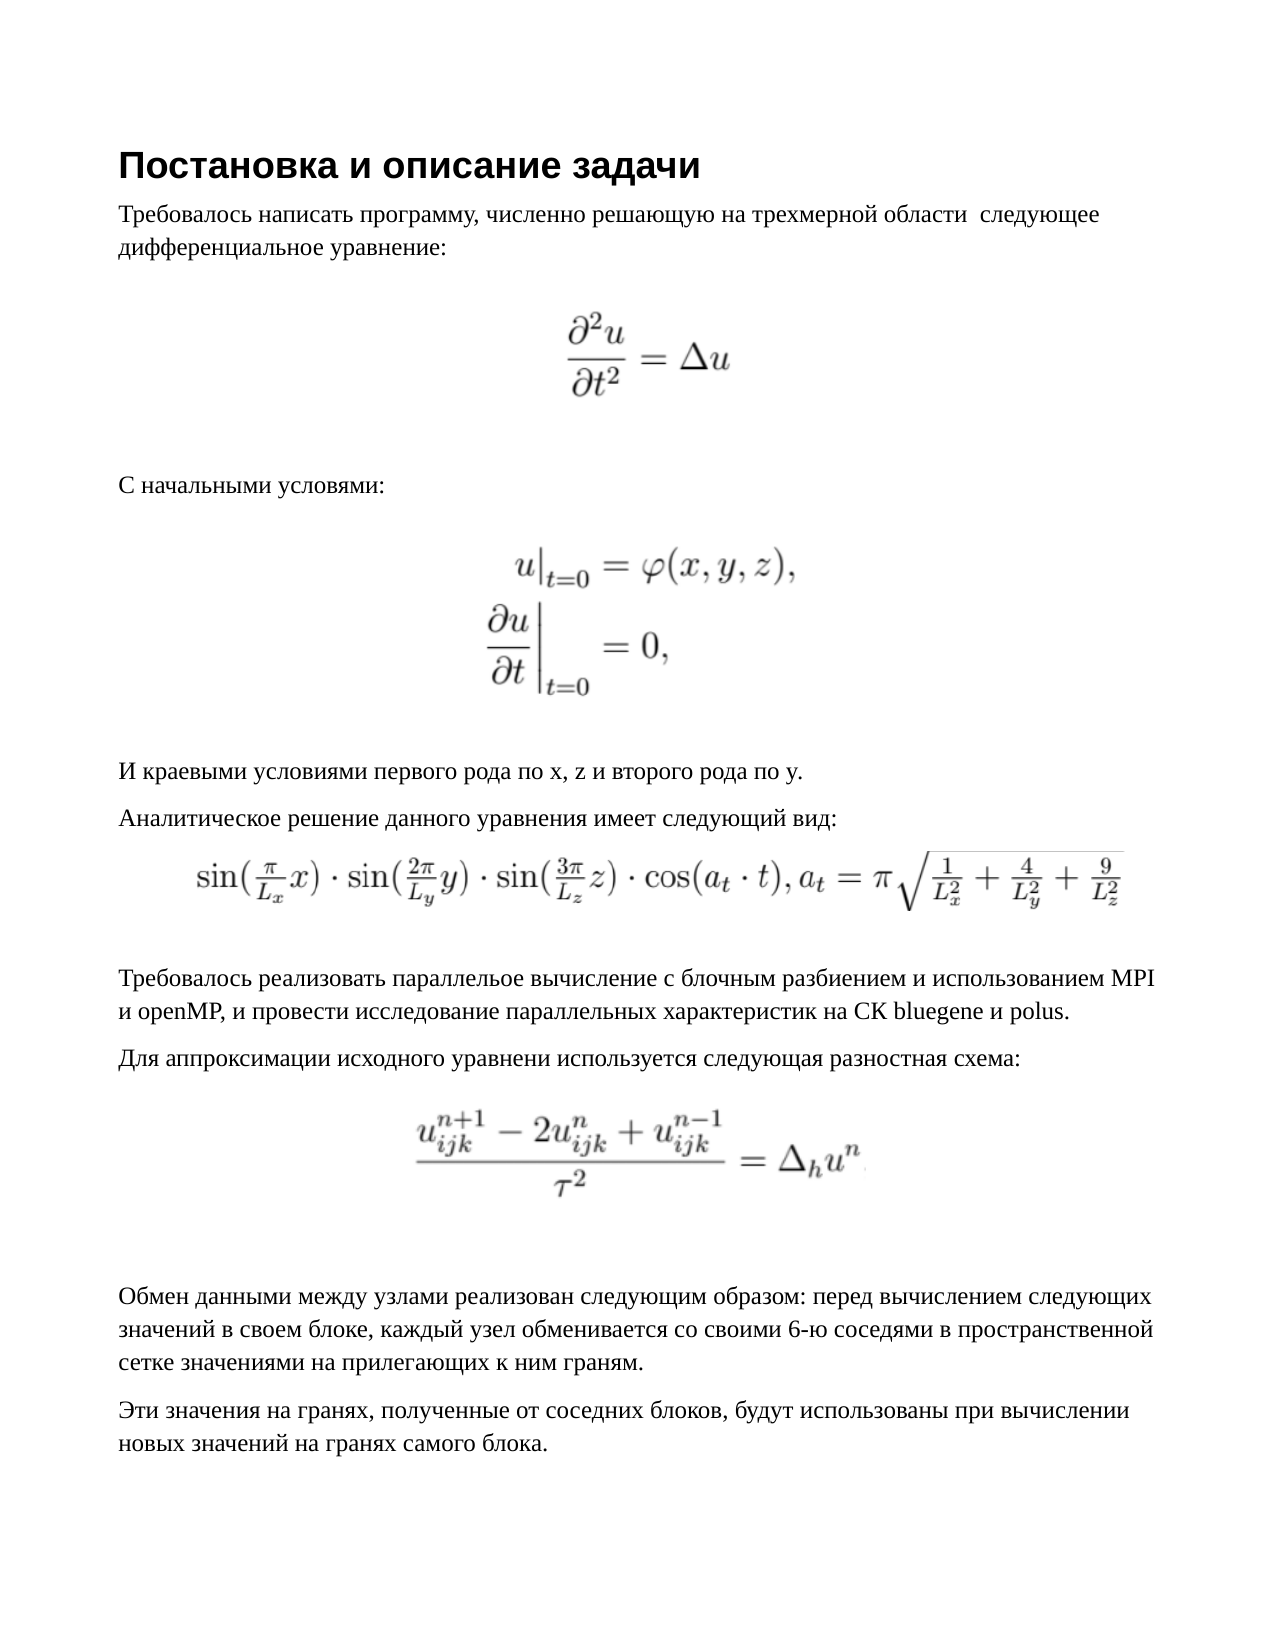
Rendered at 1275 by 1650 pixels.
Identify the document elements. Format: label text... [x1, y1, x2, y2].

text Требовалось написать программу, численно решающую на трехмерной области следующее дифференциальное уравнение: [118, 199, 1157, 261]
text Аналитическое решение данного уравнения имеет следующий вид: [118, 803, 1157, 832]
text И краевыми условиями первого рода по x, z и второго рода по y. [118, 756, 1157, 785]
text Для аппроксимации исходного уравнени используется следующая разностная схема: [118, 1043, 1157, 1072]
text С начальными условями: [118, 470, 1157, 499]
text Эти значения на гранях, полученные от соседних блоков, будут использованы при вычислении новых значений на гранях самого блока. [118, 1395, 1157, 1457]
text Требовалось реализовать параллельое вычисление с блочным разбиением и использованием MPI и openMP, и провести исследование параллельных характеристик на СК bluegene и polus. [118, 963, 1157, 1024]
picture [396, 1086, 866, 1234]
picture [405, 278, 874, 430]
picture [421, 508, 843, 719]
picture [118, 851, 1157, 911]
subtitle Постановка и описание задачи [118, 143, 1157, 187]
text Обмен данными между узлами реализован следующим образом: перед вычислением следующих значений в своем блоке, каждый узел обменивается со своими 6-ю соседями в пространственной сетке значениями на прилегающих к ним граням. [118, 1281, 1157, 1376]
